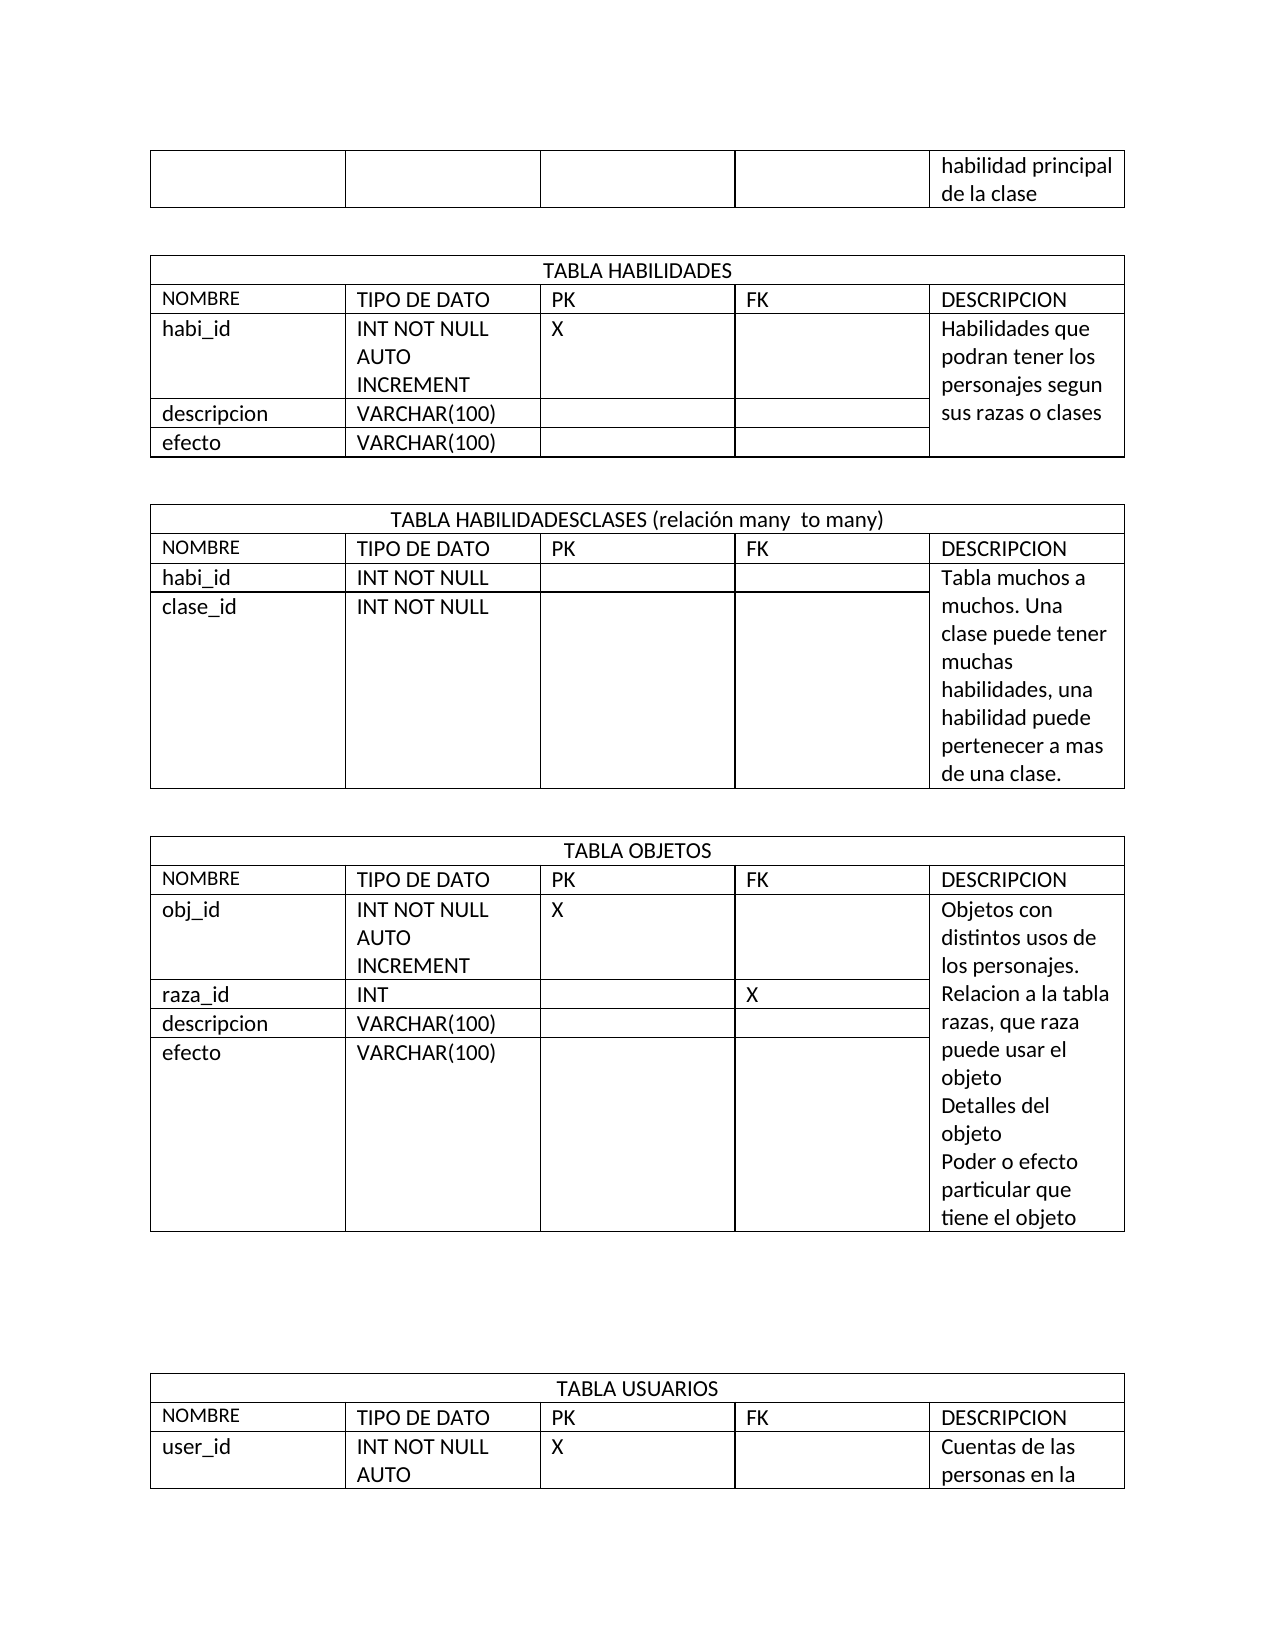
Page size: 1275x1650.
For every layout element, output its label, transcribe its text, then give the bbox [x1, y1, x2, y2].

table_cell [736, 895, 929, 979]
table_cell TIPO DE DATO [346, 285, 540, 313]
table_cell FK [736, 534, 929, 562]
table_cell [736, 314, 929, 398]
table_cell INT NOT NULL [346, 564, 540, 591]
table_cell TIPO DE DATO [346, 1403, 540, 1431]
table_cell [736, 399, 929, 427]
table_cell Tabla muchos a muchos. Una clase puede tener muchas habilidades, una habilidad puede pertenecer a mas de una clase. [930, 564, 1124, 788]
table_cell VARCHAR(100) [346, 1009, 540, 1037]
table_cell INT NOT NULL [346, 593, 540, 788]
table_cell [736, 428, 929, 456]
table_cell PK [541, 1403, 734, 1431]
table_cell VARCHAR(100) [346, 1038, 540, 1231]
table_cell [541, 593, 734, 788]
table_cell PK [541, 866, 734, 894]
table_cell DESCRIPCION [930, 1403, 1124, 1431]
table_cell X [541, 1432, 734, 1488]
table_cell NOMBRE [151, 866, 345, 894]
table_cell VARCHAR(100) [346, 428, 540, 456]
table_cell PK [541, 534, 734, 562]
table_cell TIPO DE DATO [346, 866, 540, 894]
table_cell Objetos con distintos usos de los personajes. Relacion a la tabla razas, que raza puede usar el objeto Detalles del objeto Poder o efecto particular que tiene el objeto [930, 895, 1124, 1231]
table_cell descripcion [151, 1009, 345, 1037]
table_cell habi_id [151, 314, 345, 398]
table_cell X [541, 314, 734, 398]
table_cell FK [736, 1403, 929, 1431]
table_cell NOMBRE [151, 1403, 345, 1431]
table_cell [541, 1038, 734, 1231]
table_cell [541, 564, 734, 591]
table_cell Habilidades que podran tener los personajes segun sus razas o clases [930, 314, 1124, 456]
table_cell INT NOT NULL AUTO INCREMENT [346, 895, 540, 979]
table_cell [541, 151, 734, 207]
table_cell DESCRIPCION [930, 866, 1124, 894]
table_header TABLA HABILIDADES [151, 256, 1124, 284]
table_cell user_id [151, 1432, 345, 1488]
table_cell [736, 564, 929, 591]
table_cell X [736, 980, 929, 1008]
table_cell [541, 980, 734, 1008]
table_cell descripcion [151, 399, 345, 427]
table_cell INT NOT NULL AUTO [346, 1432, 540, 1488]
table_cell X [541, 895, 734, 979]
table_cell [541, 399, 734, 427]
table_cell [736, 1009, 929, 1037]
table_cell obj_id [151, 895, 345, 979]
table_cell DESCRIPCION [930, 534, 1124, 562]
table_cell clase_id [151, 593, 345, 788]
table_cell FK [736, 285, 929, 313]
table_cell [736, 1432, 929, 1488]
table_cell FK [736, 866, 929, 894]
table_cell Cuentas de las personas en la [930, 1432, 1124, 1488]
table_cell NOMBRE [151, 285, 345, 313]
table_cell habi_id [151, 564, 345, 591]
table_cell PK [541, 285, 734, 313]
table_cell [346, 151, 540, 207]
table_header TABLA HABILIDADESCLASES (relación many to many) [151, 505, 1124, 533]
table_cell VARCHAR(100) [346, 399, 540, 427]
table_cell efecto [151, 428, 345, 456]
table_cell [541, 428, 734, 456]
table_cell [736, 151, 929, 207]
table_header TABLA OBJETOS [151, 837, 1124, 864]
table_cell DESCRIPCION [930, 285, 1124, 313]
table_cell NOMBRE [151, 534, 345, 562]
table_cell [736, 593, 929, 788]
table_cell [541, 1009, 734, 1037]
table_header TABLA USUARIOS [151, 1374, 1124, 1402]
table_cell [736, 1038, 929, 1231]
table_cell TIPO DE DATO [346, 534, 540, 562]
table_cell efecto [151, 1038, 345, 1231]
table_cell INT [346, 980, 540, 1008]
table_cell [151, 151, 345, 207]
table_cell raza_id [151, 980, 345, 1008]
table_cell INT NOT NULL AUTO INCREMENT [346, 314, 540, 398]
